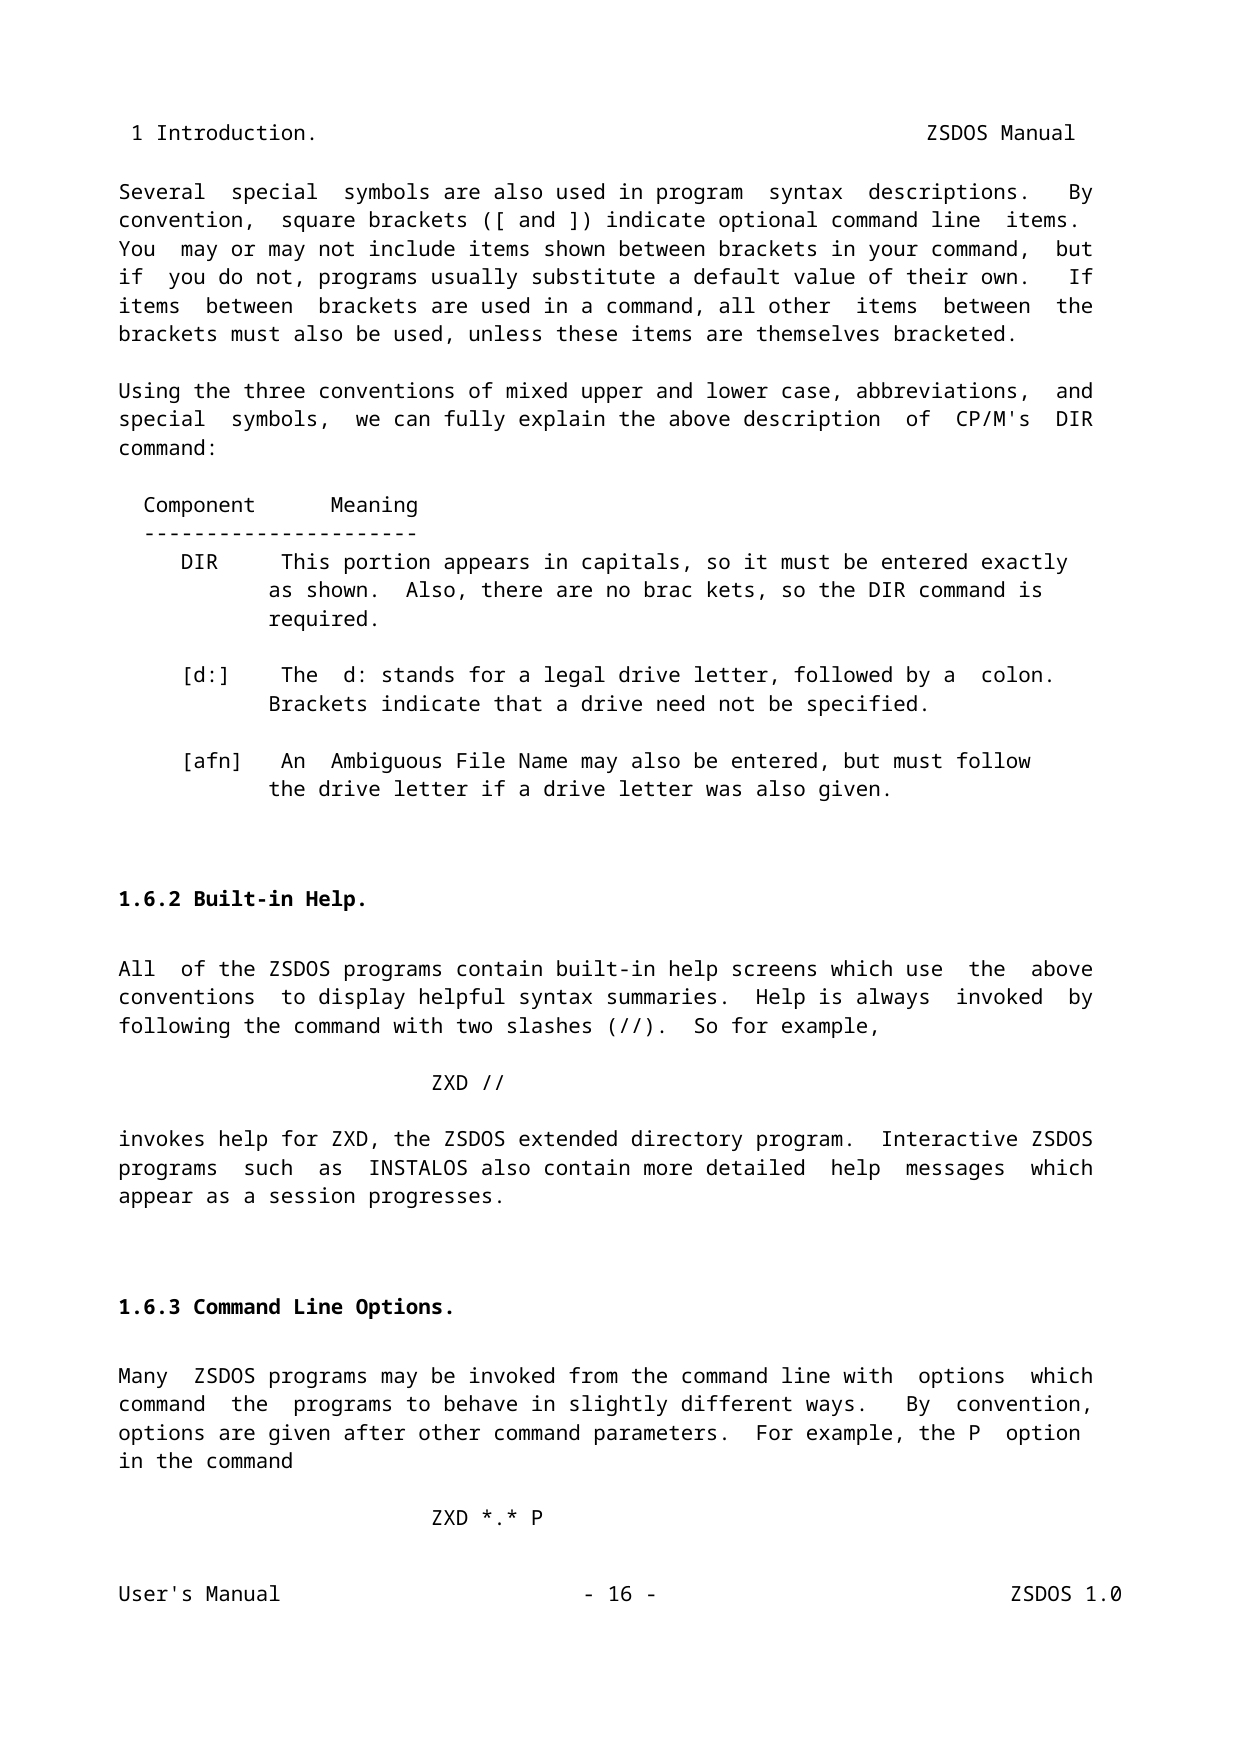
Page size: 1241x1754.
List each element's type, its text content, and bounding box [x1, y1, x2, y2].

text [d:] The d: stands for a legal drive letter, followed by a colon. [118, 661, 1122, 689]
subtitle 1.6.2 Built-in Help. [118, 884, 1122, 913]
text brackets must also be used, unless these items are themselves bracketed. [118, 319, 1122, 348]
text appear as a session progresses. [118, 1181, 1122, 1210]
text command: [118, 433, 1122, 461]
text required. [118, 604, 1122, 632]
text in the command [118, 1446, 1122, 1475]
text ZXD *.* P [118, 1503, 1122, 1532]
text following the command with two slashes (//). So for example, [118, 1011, 1122, 1039]
text All of the ZSDOS programs contain built-in help screens which use the above [118, 954, 1122, 982]
text if you do not, programs usually substitute a default value of their own. If [118, 262, 1122, 291]
text Using the three conventions of mixed upper and lower case, abbreviations, and [118, 376, 1122, 404]
text [afn] An Ambiguous File Name may also be entered, but must follow [118, 746, 1122, 774]
text invokes help for ZXD, the ZSDOS extended directory program. Interactive ZSDOS [118, 1124, 1122, 1153]
text ZXD // [118, 1068, 1122, 1096]
subtitle 1.6.3 Command Line Options. [118, 1292, 1122, 1320]
text programs such as INSTALOS also contain more detailed help messages which [118, 1153, 1122, 1181]
text ---------------------- [118, 518, 1122, 547]
text the drive letter if a drive letter was also given. [118, 774, 1122, 803]
text convention, square brackets ([ and ]) indicate optional command line items. [118, 206, 1122, 234]
text Several special symbols are also used in program syntax descriptions. By [118, 177, 1122, 206]
text Component Meaning [118, 490, 1122, 518]
text Many ZSDOS programs may be invoked from the command line with options which [118, 1361, 1122, 1389]
text conventions to display helpful syntax summaries. Help is always invoked by [118, 982, 1122, 1011]
text items between brackets are used in a command, all other items between the [118, 291, 1122, 319]
text You may or may not include items shown between brackets in your command, but [118, 234, 1122, 262]
text as shown. Also, there are no brac kets, so the DIR command is [118, 575, 1122, 604]
text DIR This portion appears in capitals, so it must be entered exactly [118, 547, 1122, 575]
text special symbols, we can fully explain the above description of CP/M's DIR [118, 404, 1122, 433]
text Brackets indicate that a drive need not be specified. [118, 689, 1122, 717]
text options are given after other command parameters. For example, the P option [118, 1418, 1122, 1446]
text command the programs to behave in slightly different ways. By convention, [118, 1389, 1122, 1418]
